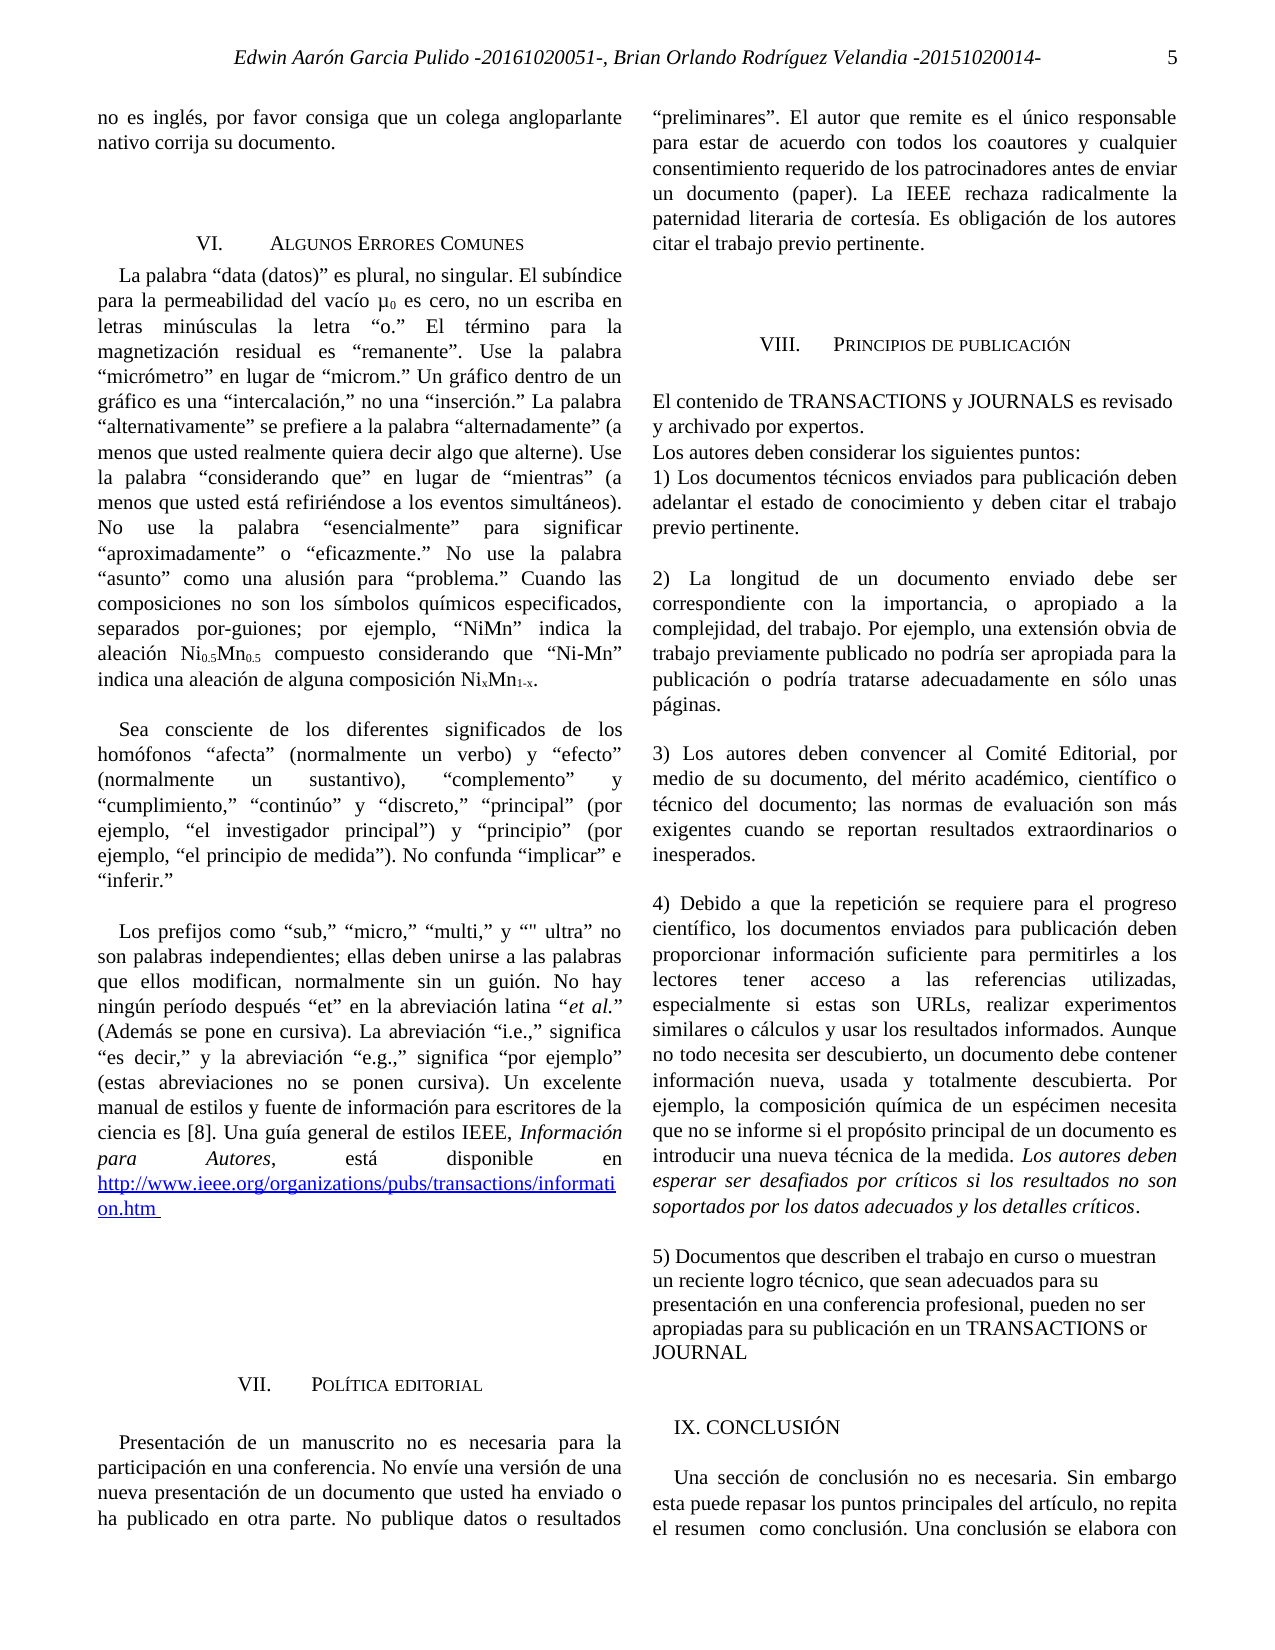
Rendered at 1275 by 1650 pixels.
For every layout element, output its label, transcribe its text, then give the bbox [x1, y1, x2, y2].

text La palabra “data (datos)” es plural, no singular. El subíndice para la permeabilidad del vacío µ0 es cero, no un escriba en letras minúsculas la letra “o.” El término para la magnetización residual es “remanente”. Use la palabra “micrómetro” en lugar de “microm.” Un gráfico dentro de un gráfico es una “intercalación,” no una “inserción.” La palabra “alternativamente” se prefiere a la palabra “alternadamente” (a menos que usted realmente quiera decir algo que alterne). Use la palabra “considerando que” en lugar de “mientras” (a menos que usted está refiriéndose a los eventos simultáneos). No use la palabra “esencialmente” para significar “aproximadamente” o “eficazmente.” No use la palabra “asunto” como una alusión para “problema.” Cuando las composiciones no son los símbolos químicos especificados, separados por-guiones; por ejemplo, “NiMn” indica la aleación Ni0.5Mn0.5 compuesto considerando que “Ni-Mn” indica una aleación de alguna composición NixMn1-x. [97, 263, 622, 691]
text no es inglés, por favor consiga que un colega angloparlante nativo corrija su documento. [97, 105, 622, 154]
text Los autores deben considerar los siguientes puntos: [652, 440, 1177, 464]
text “preliminares”. El autor que remite es el único responsable para estar de acuerdo con todos los coautores y cualquier consentimiento requerido de los patrocinadores antes de enviar un documento (paper). La IEEE rechaza radicalmente la paternidad literaria de cortesía. Es obligación de los autores citar el trabajo previo pertinente. [652, 105, 1177, 255]
text Sea consciente de los diferentes significados de los homófonos “afecta” (normalmente un verbo) y “efecto” (normalmente un sustantivo), “complemento” y “cumplimiento,” “continúo” y “discreto,” “principal” (por ejemplo, “el investigador principal”) y “principio” (por ejemplo, “el principio de medida”). No confunda “implicar” e “inferir.” [97, 717, 622, 892]
text El contenido de TRANSACTIONS y JOURNALS es revisado y archivado por expertos. [652, 389, 1177, 438]
text 5) Documentos que describen el trabajo en curso o muestran un reciente logro técnico, que sean adecuados para su presentación en una conferencia profesional, pueden no ser apropiadas para su publicación en un TRANSACTIONS or JOURNAL [652, 1244, 1177, 1364]
text 2) La longitud de un documento enviado debe ser correspondiente con la importancia, o apropiado a la complejidad, del trabajo. Por ejemplo, una extensión obvia de trabajo previamente publicado no podría ser apropiada para la publicación o podría tratarse adecuadamente en sólo unas páginas. [652, 566, 1177, 716]
text 3) Los autores deben convencer al Comité Editorial, por medio de su documento, del mérito académico, científico o técnico del documento; las normas de evaluación son más exigentes cuando se reportan resultados extraordinarios o inesperados. [652, 741, 1177, 866]
text Una sección de conclusión no es necesaria. Sin embargo esta puede repasar los puntos principales del artículo, no repita el resumen como conclusión. Una conclusión se elabora con [652, 1465, 1177, 1540]
subtitle Principios de publicación [652, 332, 1177, 356]
text 1) Los documentos técnicos enviados para publicación deben adelantar el estado de conocimiento y deben citar el trabajo previo pertinente. [652, 465, 1177, 539]
text 4) Debido a que la repetición se requiere para el progreso científico, los documentos enviados para publicación deben proporcionar información suficiente para permitirles a los lectores tener acceso a las referencias utilizadas, especialmente si estas son URLs, realizar experimentos similares o cálculos y usar los resultados informados. Aunque no todo necesita ser descubierto, un documento debe contener información nueva, usada y totalmente descubierta. Por ejemplo, la composición química de un espécimen necesita que no se informe si el propósito principal de un documento es introducir una nueva técnica de la medida. Los autores deben esperar ser desafiados por críticos si los resultados no son soportados por los datos adecuados y los detalles críticos. [652, 891, 1177, 1218]
text Los prefijos como “sub,” “micro,” “multi,” y “" ultra” no son palabras independientes; ellas deben unirse a las palabras que ellos modifican, normalmente sin un guión. No hay ningún período después “et” en la abreviación latina “et al.” (Además se pone en cursiva). La abreviación “i.e.,” significa “es decir,” y la abreviación “e.g.,” significa “por ejemplo” (estas abreviaciones no se ponen cursiva). Un excelente manual de estilos y fuente de información para escritores de la ciencia es [8]. Una guía general de estilos IEEE, Información para Autores, está disponible en http://www.ieee.org/organizations/pubs/transactions/information.htm [97, 919, 622, 1220]
text Presentación de un manuscrito no es necesaria para la participación en una conferencia. No envíe una versión de una nueva presentación de un documento que usted ha enviado o ha publicado en otra parte. No publique datos o resultados [97, 1430, 622, 1529]
text IX. CONCLUSIÓN [652, 1415, 1177, 1439]
subtitle Política editorial [97, 1372, 622, 1396]
subtitle Algunos Errores Comunes [97, 231, 622, 255]
